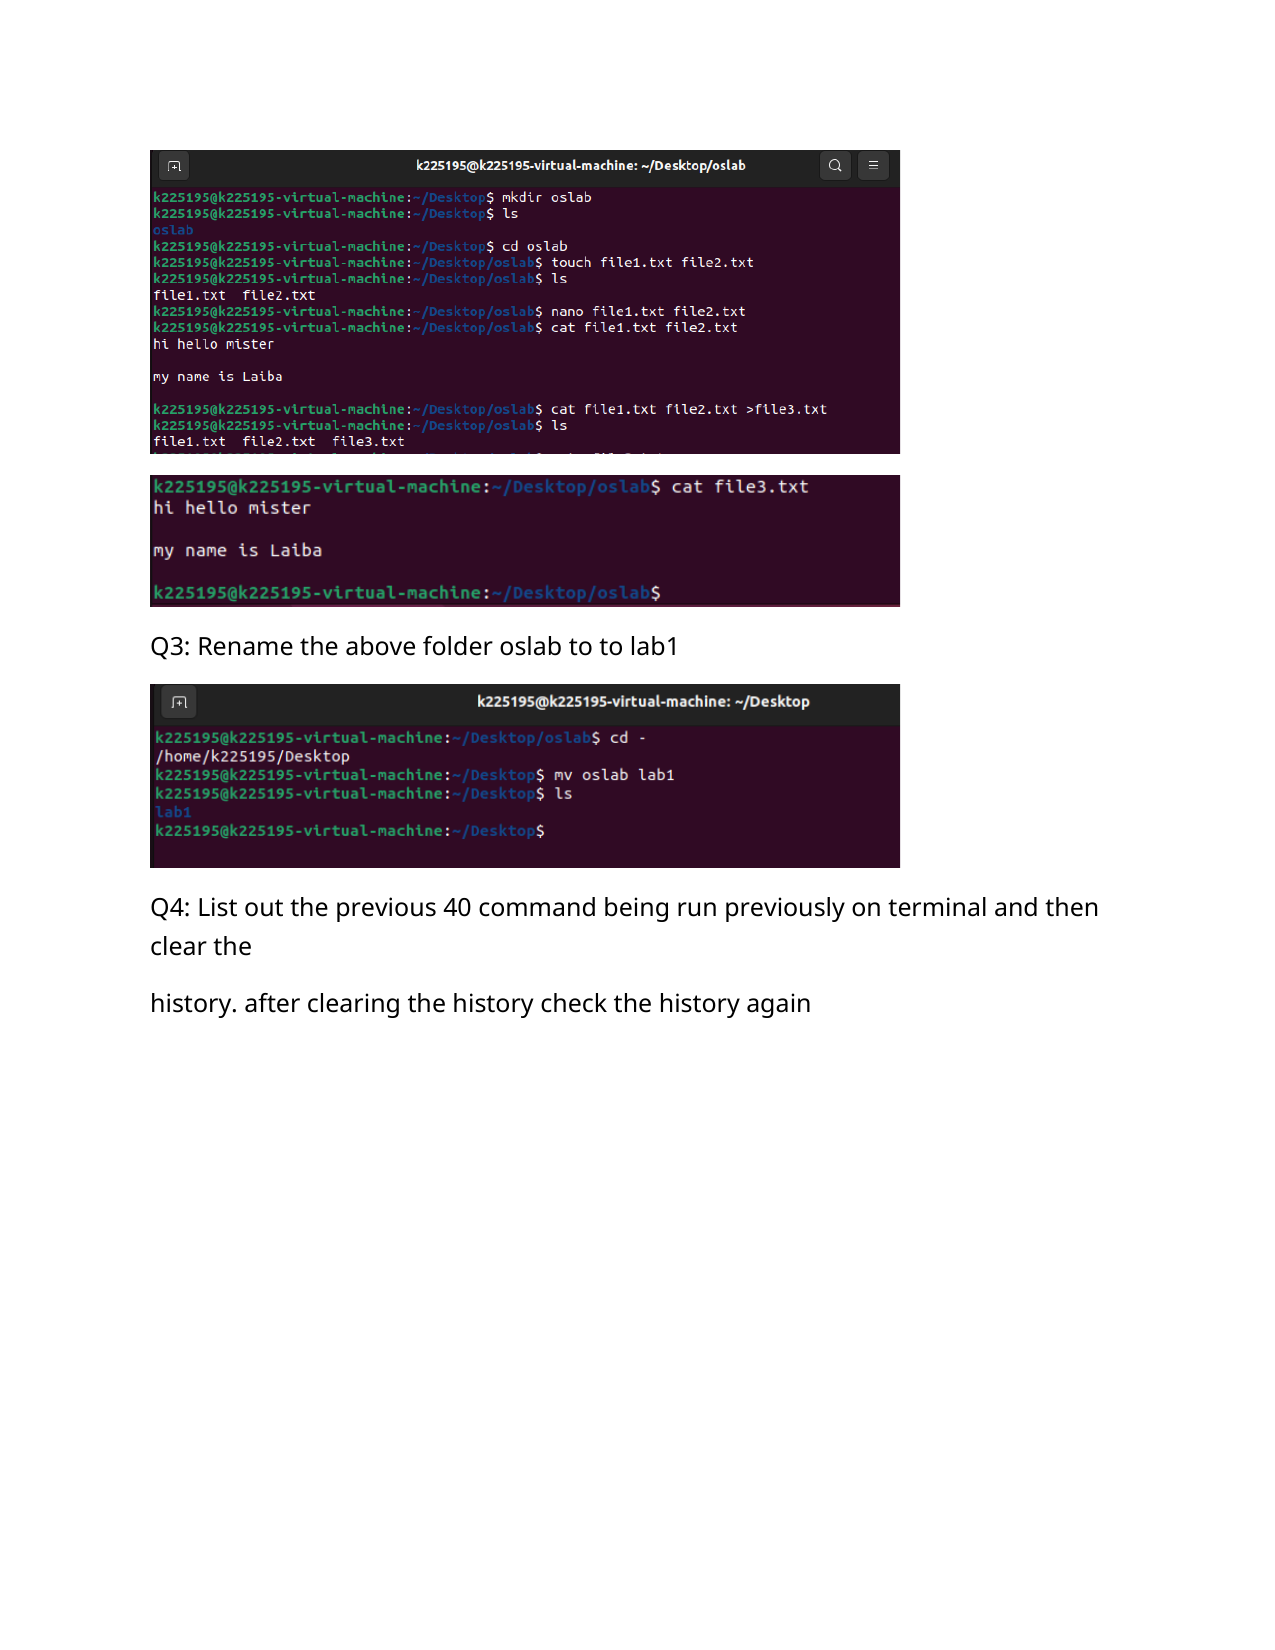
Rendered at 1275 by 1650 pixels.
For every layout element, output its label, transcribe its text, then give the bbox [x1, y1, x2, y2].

text history. after clearing the history check the history again [150, 985, 1125, 1019]
text Q4: List out the previous 40 command being run previously on terminal and then clear the [150, 889, 1125, 963]
text Q3: Rename the above folder oslab to to lab1 [150, 628, 1125, 663]
